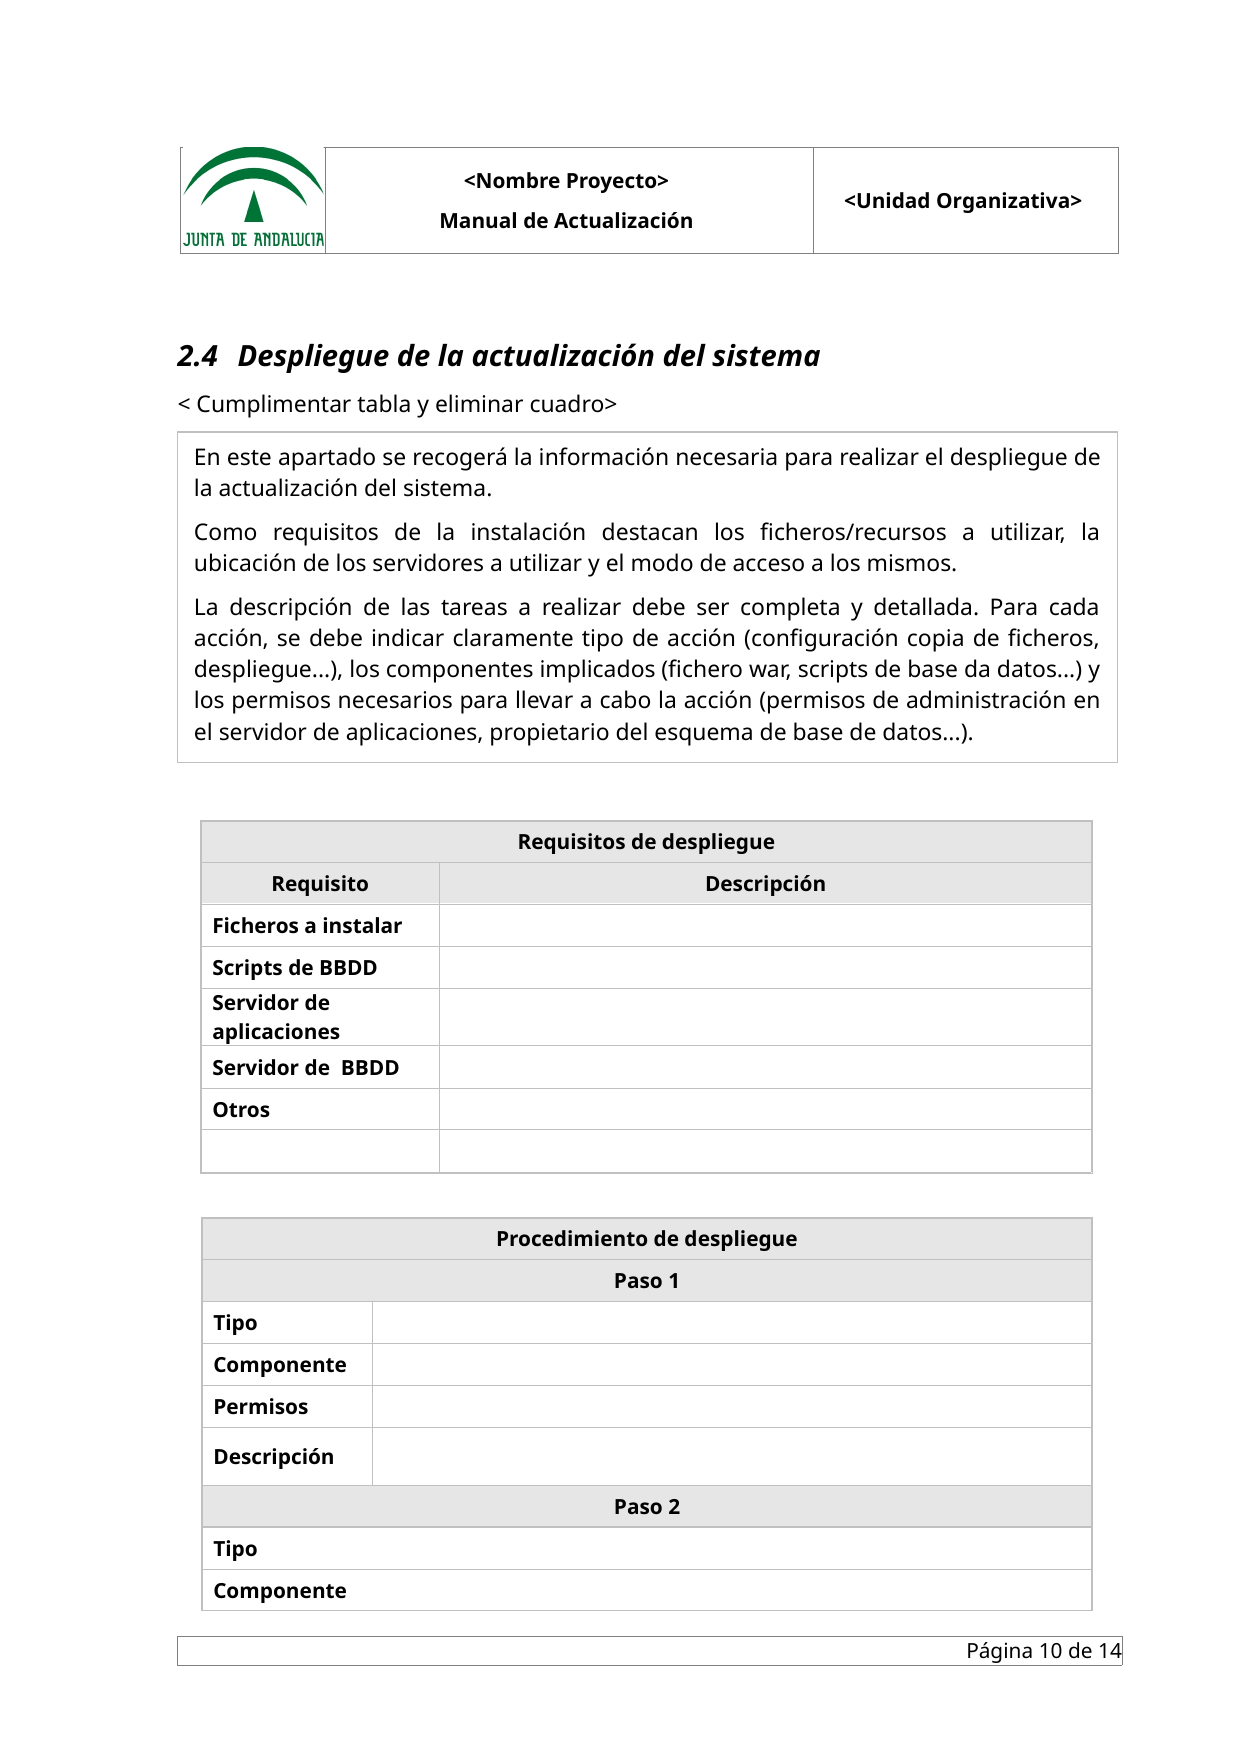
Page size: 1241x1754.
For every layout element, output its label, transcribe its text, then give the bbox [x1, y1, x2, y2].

table_cell Paso 1 [203, 1260, 1091, 1301]
table_cell [440, 1089, 1091, 1129]
table_cell Descripción [440, 863, 1091, 903]
table_cell [440, 1130, 1091, 1171]
table_cell Otros [202, 1089, 439, 1129]
table_cell Tipo [203, 1302, 372, 1343]
text En este apartado se recogerá la información necesaria para realizar el despliegue de la actualización del sistema. [194, 440, 1101, 503]
table_cell [373, 1428, 1091, 1484]
table_cell [202, 1130, 439, 1171]
table_cell [373, 1570, 1091, 1610]
table_cell Scripts de BBDD [202, 947, 439, 987]
table_cell Servidor de aplicaciones [202, 989, 439, 1045]
table_header Procedimiento de despliegue [203, 1219, 1091, 1259]
table_cell [440, 989, 1091, 1045]
table_header Requisitos de despliegue [202, 822, 1091, 862]
text Como requisitos de la instalación destacan los ficheros/recursos a utilizar, la ubicación de los servidores a utilizar y el modo de acceso a los mismos. [194, 515, 1101, 578]
table_cell Descripción [203, 1428, 372, 1484]
table_cell [440, 947, 1091, 987]
table_cell Componente [203, 1570, 372, 1610]
table_cell Servidor de BBDD [202, 1046, 439, 1087]
text La descripción de las tareas a realizar debe ser completa y detallada. Para cada acción, se debe indicar claramente tipo de acción (configuración copia de ficheros, despliegue...), los componentes implicados (fichero war, scripts de base da datos...) y los permisos necesarios para llevar a cabo la acción (permisos de administración en el servidor de aplicaciones, propietario del esquema de base de datos...). [194, 590, 1101, 747]
subtitle Despliegue de la actualización del sistema [177, 335, 1122, 375]
table_cell Tipo [203, 1528, 372, 1568]
table_cell Componente [203, 1344, 372, 1384]
table_cell [440, 1046, 1091, 1087]
table_cell [373, 1344, 1091, 1384]
table_cell [373, 1386, 1091, 1427]
table_cell [440, 905, 1091, 946]
table_cell Permisos [203, 1386, 372, 1427]
table_cell Requisito [202, 863, 439, 903]
table_cell Paso 2 [203, 1486, 1091, 1526]
table_cell [373, 1528, 1091, 1568]
table_cell Ficheros a instalar [202, 905, 439, 946]
text < Cumplimentar tabla y eliminar cuadro> [177, 388, 1122, 419]
table_cell [373, 1302, 1091, 1343]
